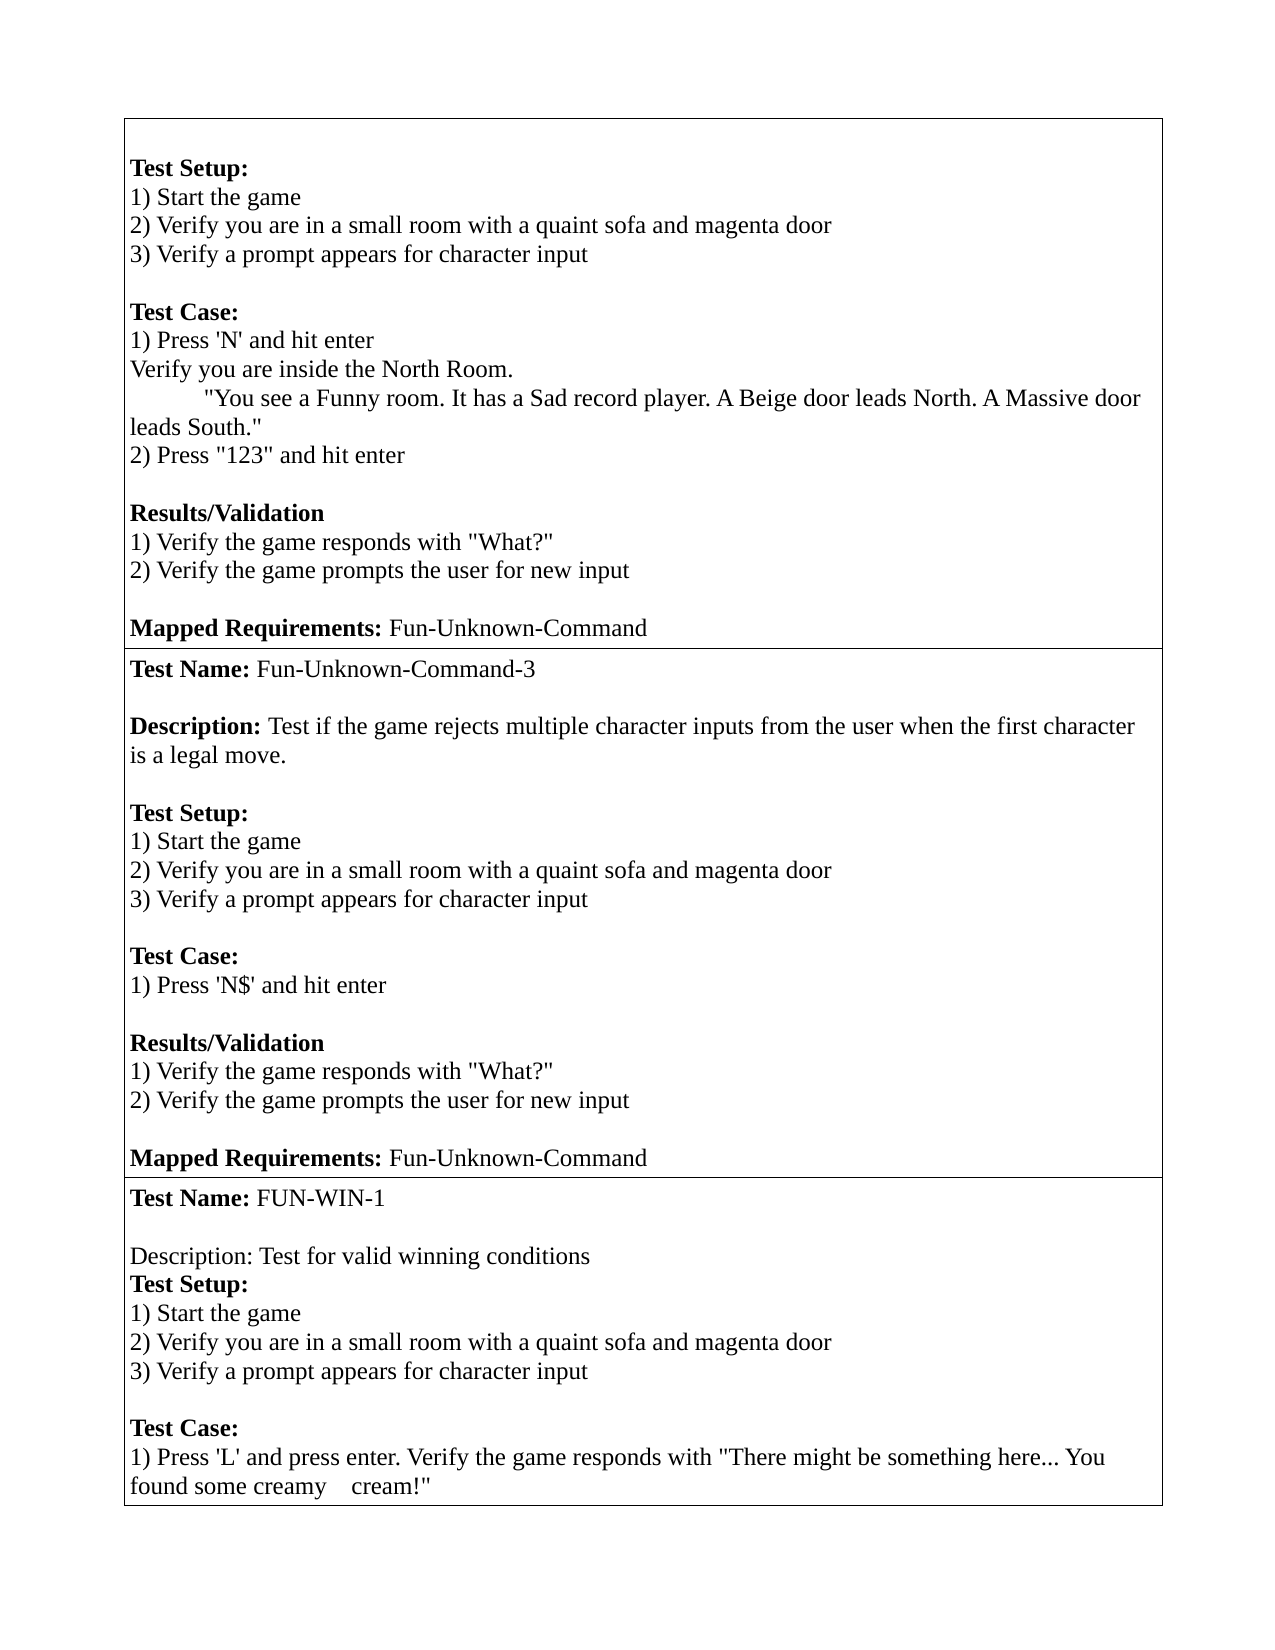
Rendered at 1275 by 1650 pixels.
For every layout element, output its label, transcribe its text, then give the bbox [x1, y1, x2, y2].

table_cell Test Setup: 1) Start the game 2) Verify you are in a small room with a quaint sofa and magenta door 3) Verify a prompt appears for character input Test Case: 1) Press 'N' and hit enter Verify you are inside the North Room. "You see a Funny room. It has a Sad record player. A Beige door leads North. A Massive door leads South." 2) Press "123" and hit enter Results/Validation 1) Verify the game responds with "What?" 2) Verify the game prompts the user for new input Mapped Requirements: Fun-Unknown-Command [125, 119, 1162, 648]
table_cell Test Name: Fun-Unknown-Command-3 Description: Test if the game rejects multiple character inputs from the user when the first character is a legal move. Test Setup: 1) Start the game 2) Verify you are in a small room with a quaint sofa and magenta door 3) Verify a prompt appears for character input Test Case: 1) Press 'N$' and hit enter Results/Validation 1) Verify the game responds with "What?" 2) Verify the game prompts the user for new input Mapped Requirements: Fun-Unknown-Command [125, 649, 1162, 1177]
table_cell Test Name: FUN-WIN-1 Description: Test for valid winning conditions Test Setup: 1) Start the game 2) Verify you are in a small room with a quaint sofa and magenta door 3) Verify a prompt appears for character input Test Case: 1) Press 'L' and press enter. Verify the game responds with "There might be something here... You found some creamy cream!" [125, 1178, 1162, 1505]
